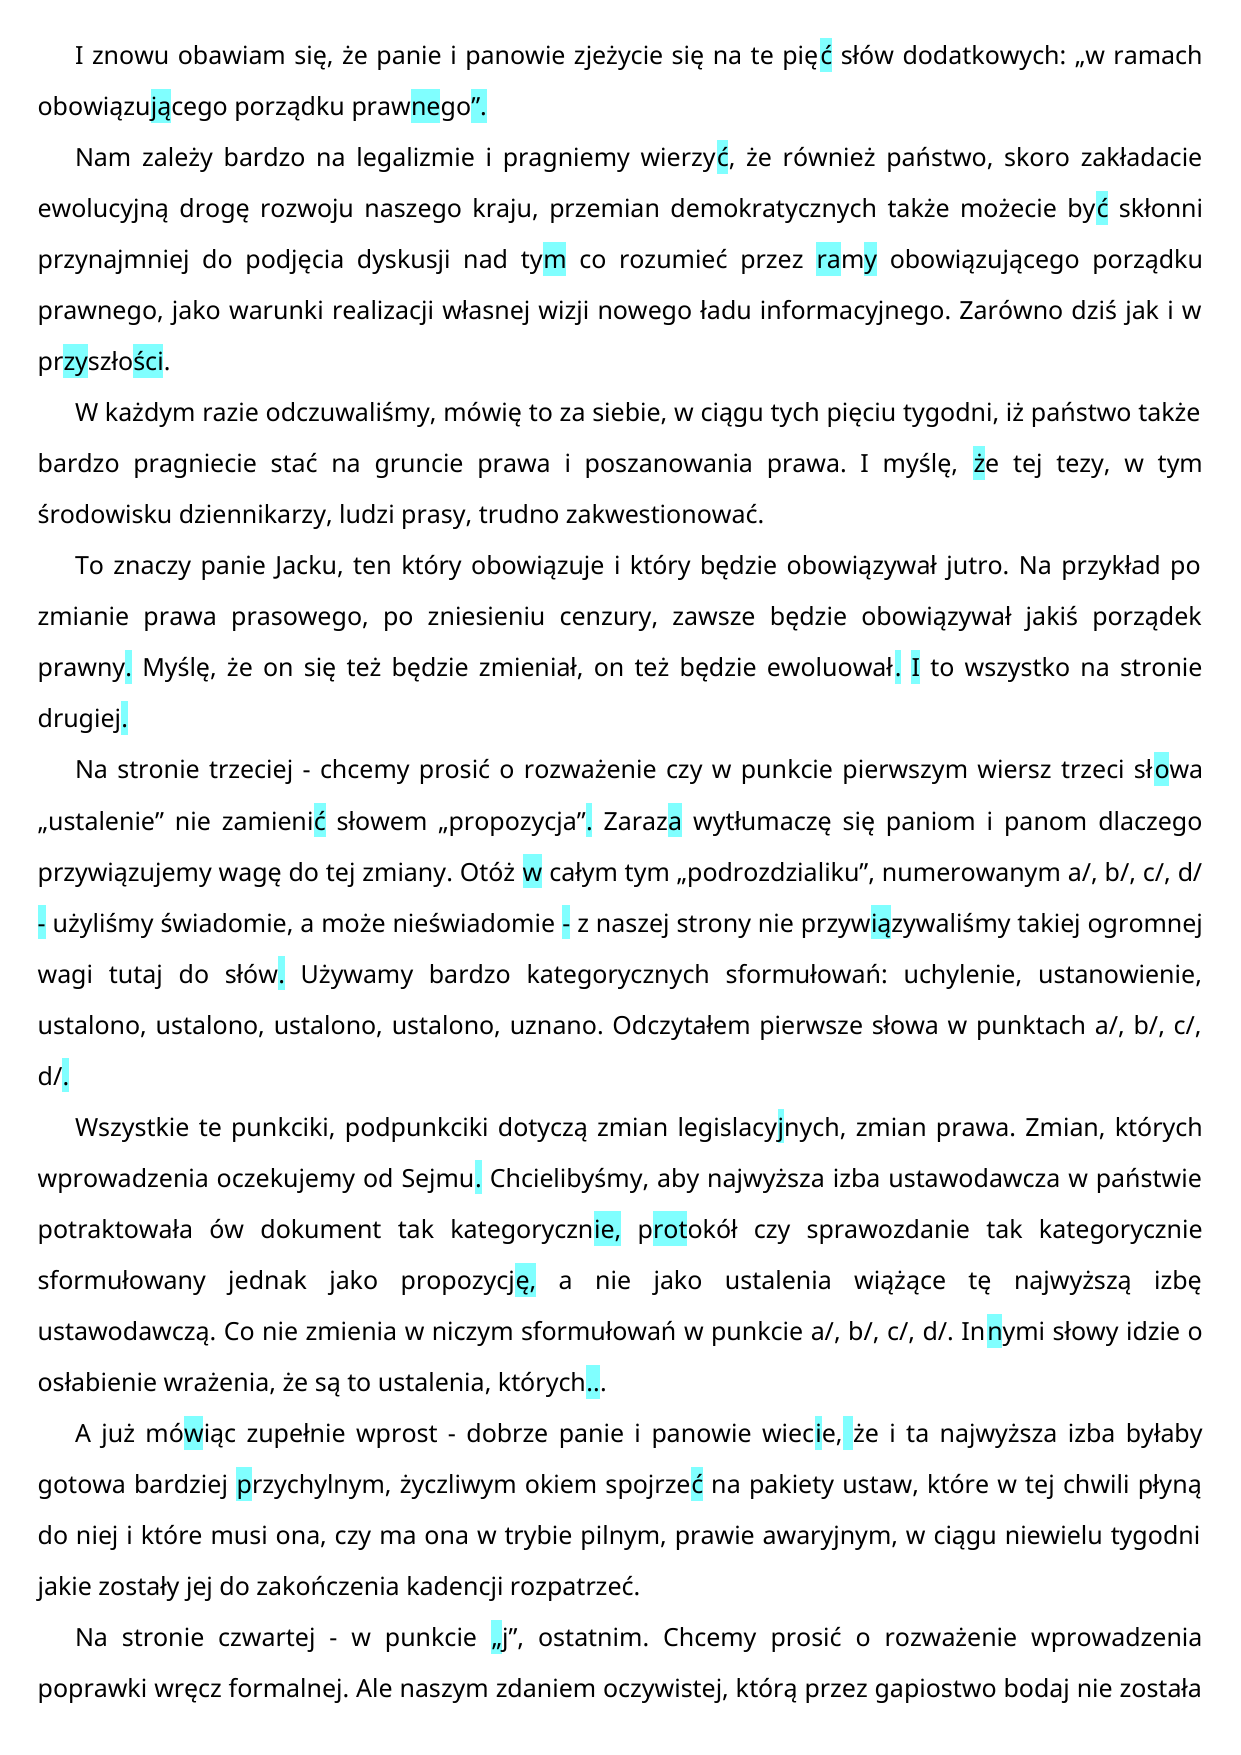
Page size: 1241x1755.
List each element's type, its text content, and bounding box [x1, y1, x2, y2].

text Na stronie czwartej - w punkcie „j”, ostatnim. Chcemy prosić o rozważenie wprowadzenia poprawki wręcz formalnej. Ale naszym zdaniem oczywistej, którą przez gapiostwo bodaj nie została [37, 1620, 1203, 1705]
text A już mówiąc zupełnie wprost - dobrze panie i panowie wiecie, że i ta najwyższa izba byłaby gotowa bardziej przychylnym, życzliwym okiem spojrzeć na pakiety ustaw, które w tej chwili płyną do niej i które musi ona, czy ma ona w trybie pilnym, prawie awaryjnym, w ciągu niewielu tygodni jakie zostały jej do zakończenia kadencji rozpatrzeć. [37, 1416, 1203, 1603]
text Wszystkie te punkciki, podpunkciki dotyczą zmian legislacyjnych, zmian prawa. Zmian, których wprowadzenia oczekujemy od Sejmu. Chcielibyśmy, aby najwyższa izba ustawodawcza w państwie potraktowała ów dokument tak kategorycznie, protokół czy sprawozdanie tak kategorycznie sformułowany jednak jako propozycję, a nie jako ustalenia wiążące tę najwyższą izbę ustawodawczą. Co nie zmienia w niczym sformułowań w punkcie a/, b/, c/, d/. Innymi słowy idzie o osłabienie wrażenia, że są to ustalenia, których... [37, 1109, 1203, 1399]
text To znaczy panie Jacku, ten który obowiązuje i który będzie obowiązywał jutro. Na przykład po zmianie prawa prasowego, po zniesieniu cenzury, zawsze będzie obowiązywał jakiś porządek prawny. Myślę, że on się też będzie zmieniał, on też będzie ewoluował. I to wszystko na stronie drugiej. [37, 548, 1203, 735]
text I znowu obawiam się, że panie i panowie zjeżycie się na te pięć słów dodatkowych: „w ramach obowiązującego porządku prawnego”. [37, 37, 1203, 123]
text Nam zależy bardzo na legalizmie i pragniemy wierzyć, że również państwo, skoro zakładacie ewolucyjną drogę rozwoju naszego kraju, przemian demokratycznych także możecie być skłonni przynajmniej do podjęcia dyskusji nad tym co rozumieć przez ramy obowiązującego porządku prawnego, jako warunki realizacji własnej wizji nowego ładu informacyjnego. Zarówno dziś jak i w przyszłości. [37, 139, 1203, 378]
text Na stronie trzeciej - chcemy prosić o rozważenie czy w punkcie pierwszym wiersz trzeci słowa „ustalenie” nie zamienić słowem „propozycja”. Zaraza wytłumaczę się paniom i panom dlaczego przywiązujemy wagę do tej zmiany. Otóż w całym tym „podrozdzialiku”, numerowanym a/, b/, c/, d/ - użyliśmy świadomie, a może nieświadomie - z naszej strony nie przywiązywaliśmy takiej ogromnej wagi tutaj do słów. Używamy bardzo kategorycznych sformułowań: uchylenie, ustanowienie, ustalono, ustalono, ustalono, ustalono, uznano. Odczytałem pierwsze słowa w punktach a/, b/, c/, d/. [37, 752, 1203, 1092]
text W każdym razie odczuwaliśmy, mówię to za siebie, w ciągu tych pięciu tygodni, iż państwo także bardzo pragniecie stać na gruncie prawa i poszanowania prawa. I myślę, że tej tezy, w tym środowisku dziennikarzy, ludzi prasy, trudno zakwestionować. [37, 395, 1203, 531]
